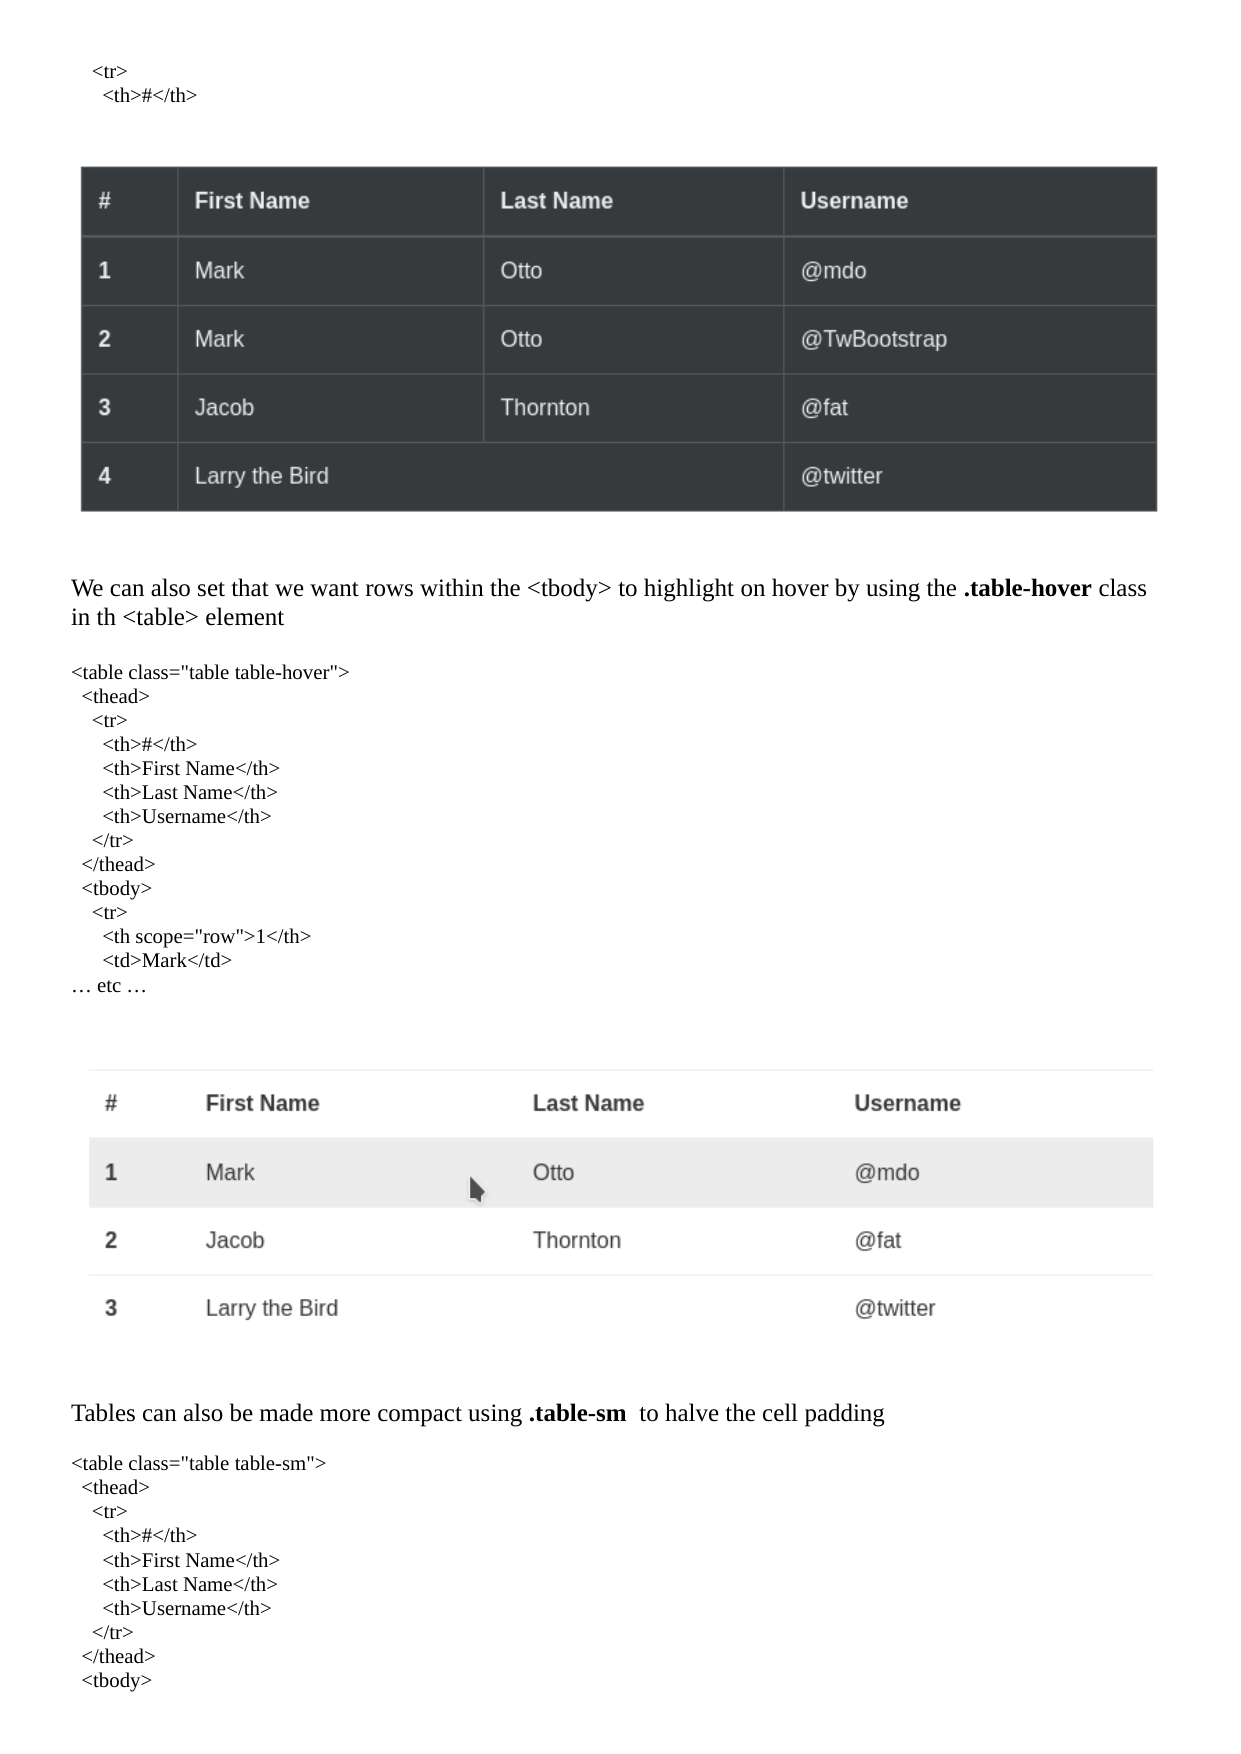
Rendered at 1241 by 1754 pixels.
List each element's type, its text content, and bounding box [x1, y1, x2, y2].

text <th>First Name</th> [71, 756, 1169, 780]
text We can also set that we want rows within the <tbody> to highlight on hover by using the .table-hover class in th <table> element [71, 573, 1169, 631]
text <thead> [71, 1475, 1169, 1499]
text Tables can also be made more compact using .table-sm to halve the cell padding [71, 1398, 1169, 1427]
text <th>Last Name</th> [71, 1572, 1169, 1596]
picture [70, 164, 1170, 516]
text <th>Username</th> [71, 804, 1169, 828]
text … etc … [71, 972, 1169, 997]
text <th>Last Name</th> [71, 780, 1169, 804]
picture [70, 1054, 1170, 1370]
text </thead> [71, 852, 1169, 876]
text <table class="table table-sm"> [71, 1451, 1169, 1475]
text </tr> [71, 1620, 1169, 1644]
text <th scope="row">1</th> [71, 924, 1169, 948]
text <table class="table table-hover"> [71, 660, 1169, 684]
text <thead> [71, 684, 1169, 708]
text <th>#</th> [71, 732, 1169, 756]
text <tbody> [71, 1668, 1169, 1692]
text <th>#</th> [71, 1523, 1169, 1547]
text </tr> [71, 828, 1169, 852]
text <tr> [71, 1499, 1169, 1523]
text <tr> [71, 708, 1169, 732]
text <tbody> [71, 876, 1169, 900]
text <tr> [71, 900, 1169, 924]
text <th>First Name</th> [71, 1547, 1169, 1572]
text </thead> [71, 1644, 1169, 1668]
text <th>Username</th> [71, 1596, 1169, 1620]
text <th>#</th> [71, 83, 1169, 107]
text <tr> [71, 59, 1169, 83]
text <td>Mark</td> [71, 948, 1169, 972]
